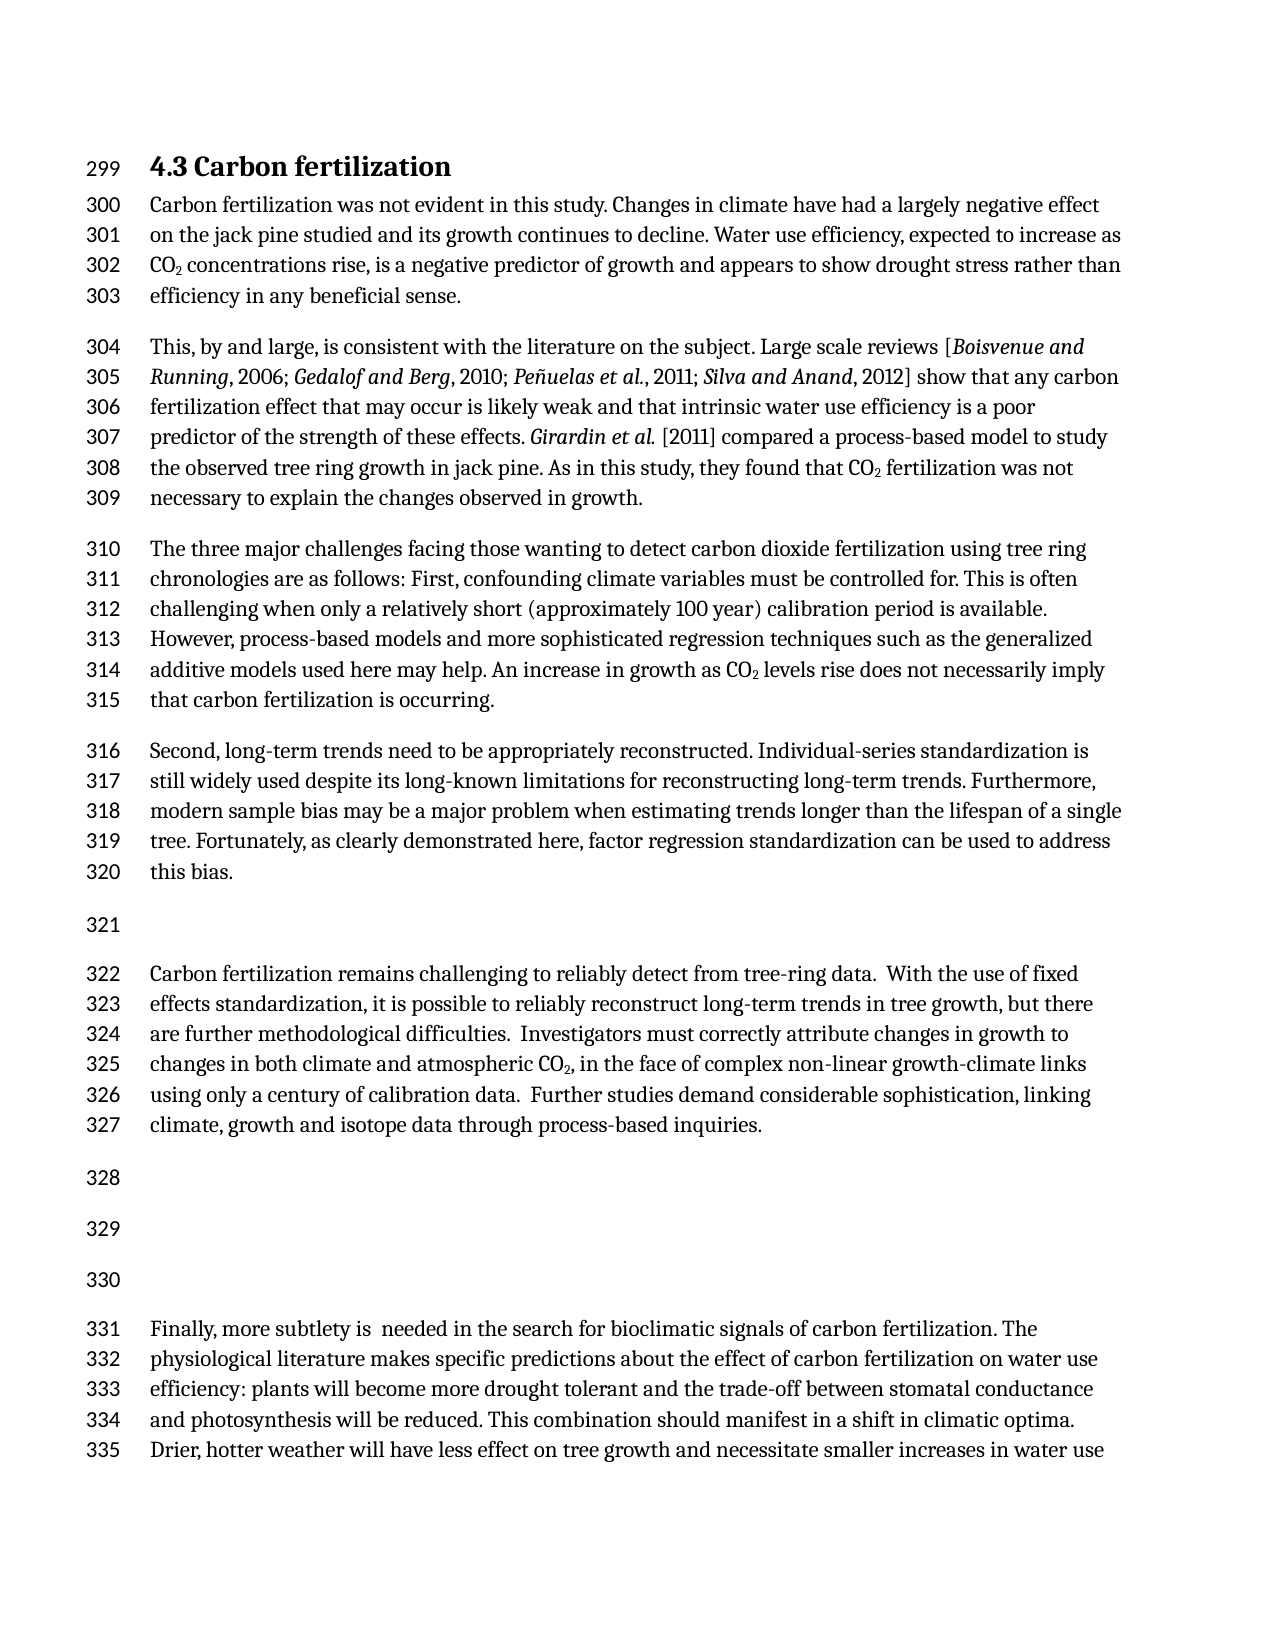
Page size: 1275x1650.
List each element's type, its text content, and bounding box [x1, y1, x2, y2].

text Second, long-term trends need to be appropriately reconstructed. Individual-series standardization is still widely used despite its long-known limitations for reconstructing long-term trends. Furthermore, modern sample bias may be a major problem when estimating trends longer than the lifespan of a single tree. Fortunately, as clearly demonstrated here, factor regression standardization can be used to address this bias. [150, 738, 1125, 885]
text Carbon fertilization was not evident in this study. Changes in climate have had a largely negative effect on the jack pine studied and its growth continues to decline. Water use efficiency, expected to increase as CO2 concentrations rise, is a negative predictor of growth and appears to show drought stress rather than efficiency in any beneficial sense. [150, 192, 1125, 309]
text This, by and large, is consistent with the literature on the subject. Large scale reviews [Boisvenue and Running, 2006; Gedalof and Berg, 2010; Peñuelas et al., 2011; Silva and Anand, 2012] show that any carbon fertilization effect that may occur is likely weak and that intrinsic water use efficiency is a poor predictor of the strength of these effects. Girardin et al. [2011] compared a process-based model to study the observed tree ring growth in jack pine. As in this study, they found that CO2 fertilization was not necessary to explain the changes observed in growth. [150, 333, 1125, 511]
text Finally, more subtlety is needed in the search for bioclimatic signals of carbon fertilization. The physiological literature makes specific predictions about the effect of carbon fertilization on water use efficiency: plants will become more drought tolerant and the trade-off between stomatal conductance and photosynthesis will be reduced. This combination should manifest in a shift in climatic optima. Drier, hotter weather will have less effect on tree growth and necessitate smaller increases in water use [150, 1316, 1125, 1463]
subtitle 4.3 Carbon fertilization [452, 150, 1125, 183]
text The three major challenges facing those wanting to detect carbon dioxide fertilization using tree ring chronologies are as follows: First, confounding climate variables must be controlled for. This is often challenging when only a relatively short (approximately 100 year) calibration period is available. However, process-based models and more sophisticated regression techniques such as the generalized additive models used here may help. An increase in growth as CO2 levels rise does not necessarily imply that carbon fertilization is occurring. [150, 536, 1125, 713]
